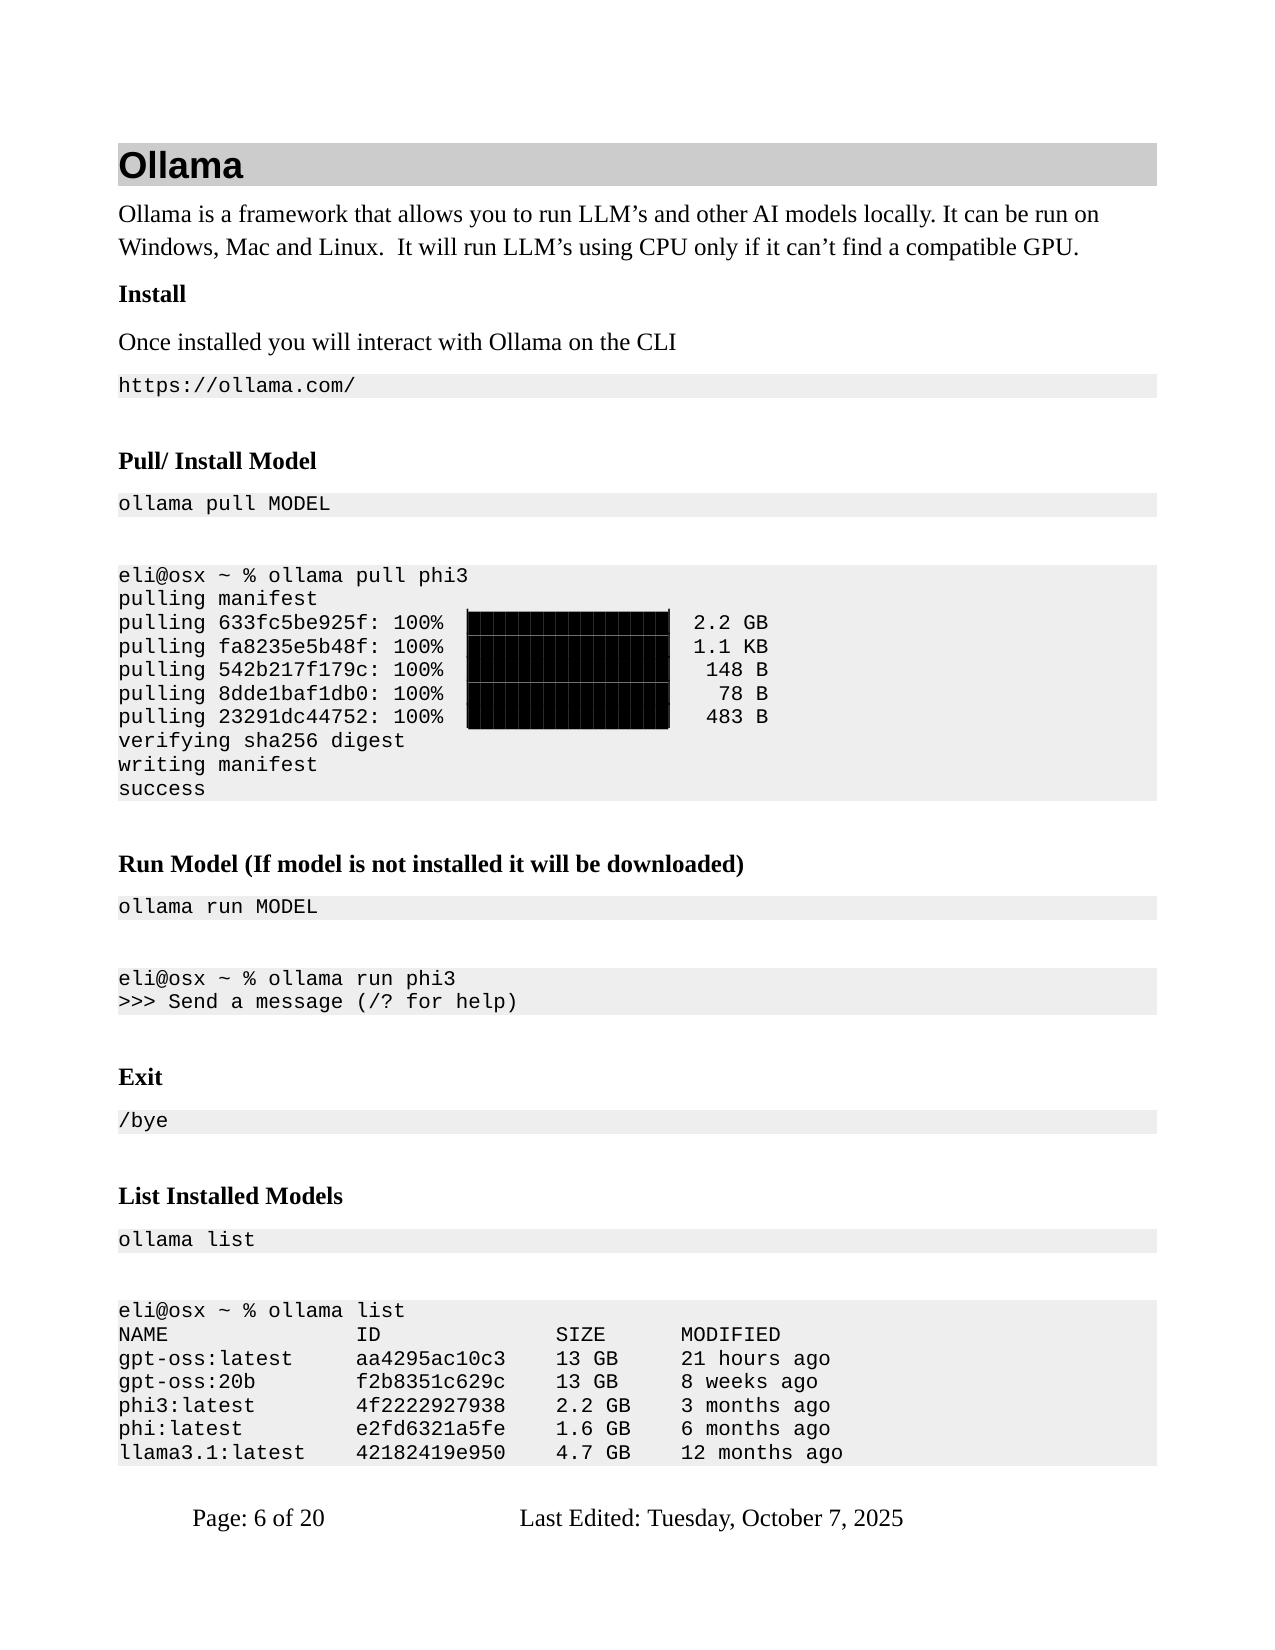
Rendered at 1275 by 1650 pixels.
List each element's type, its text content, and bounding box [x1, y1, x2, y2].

text verifying sha256 digest [118, 730, 1157, 754]
text pulling 633fc5be925f: 100% ▕████████████████▏ 2.2 GB [670, 612, 1157, 636]
text ollama pull MODEL [118, 493, 1157, 517]
text pulling 8dde1baf1db0: 100% ▕████████████████▏ 78 B [118, 683, 466, 707]
text /bye [118, 1110, 1157, 1134]
text Exit [118, 1062, 1157, 1091]
text pulling 542b217f179c: 100% ▕████████████████▏ 148 B [118, 659, 466, 683]
text writing manifest [118, 754, 1157, 777]
text pulling 542b217f179c: 100% ▕████████████████▏ 148 B [670, 659, 1157, 683]
text List Installed Models [118, 1181, 1157, 1210]
text gpt-oss:20b f2b8351c629c 13 GB 8 weeks ago [118, 1371, 1157, 1395]
text Run Model (If model is not installed it will be downloaded) [118, 849, 1157, 877]
text ollama list [118, 1229, 1157, 1253]
text >>> Send a message (/? for help) [118, 991, 1157, 1015]
text pulling fa8235e5b48f: 100% ▕████████████████▏ 1.1 KB [670, 636, 1157, 659]
text pulling manifest [118, 588, 1157, 612]
text NAME ID SIZE MODIFIED [118, 1324, 1157, 1347]
subtitle Ollama [118, 143, 1157, 186]
text ollama run MODEL [118, 896, 1157, 920]
text success [118, 777, 1157, 801]
text Install [118, 279, 1157, 308]
text pulling 633fc5be925f: 100% ▕████████████████▏ 2.2 GB [118, 612, 466, 636]
text pulling 23291dc44752: 100% ▕████████████████▏ 483 B [118, 707, 1157, 730]
text pulling fa8235e5b48f: 100% ▕████████████████▏ 1.1 KB [118, 636, 466, 659]
text eli@osx ~ % ollama pull phi3 [118, 565, 1157, 588]
text https://ollama.com/ [118, 374, 1157, 398]
text eli@osx ~ % ollama run phi3 [118, 968, 1157, 991]
text Ollama is a framework that allows you to run LLM’s and other AI models locally. It can be run on Windows, Mac and Linux. It will run LLM’s using CPU only if it can’t find a compatible GPU. [118, 199, 1157, 261]
text pulling 8dde1baf1db0: 100% ▕████████████████▏ 78 B [670, 683, 1157, 707]
text Pull/ Install Model [118, 446, 1157, 474]
text gpt-oss:latest aa4295ac10c3 13 GB 21 hours ago [118, 1347, 1157, 1371]
text Once installed you will interact with Ollama on the CLI [118, 327, 1157, 356]
text phi:latest e2fd6321a5fe 1.6 GB 6 months ago [118, 1418, 1157, 1442]
text llama3.1:latest 42182419e950 4.7 GB 12 months ago [118, 1442, 1157, 1466]
text phi3:latest 4f2222927938 2.2 GB 3 months ago [118, 1395, 1157, 1418]
text eli@osx ~ % ollama list [118, 1300, 1157, 1324]
